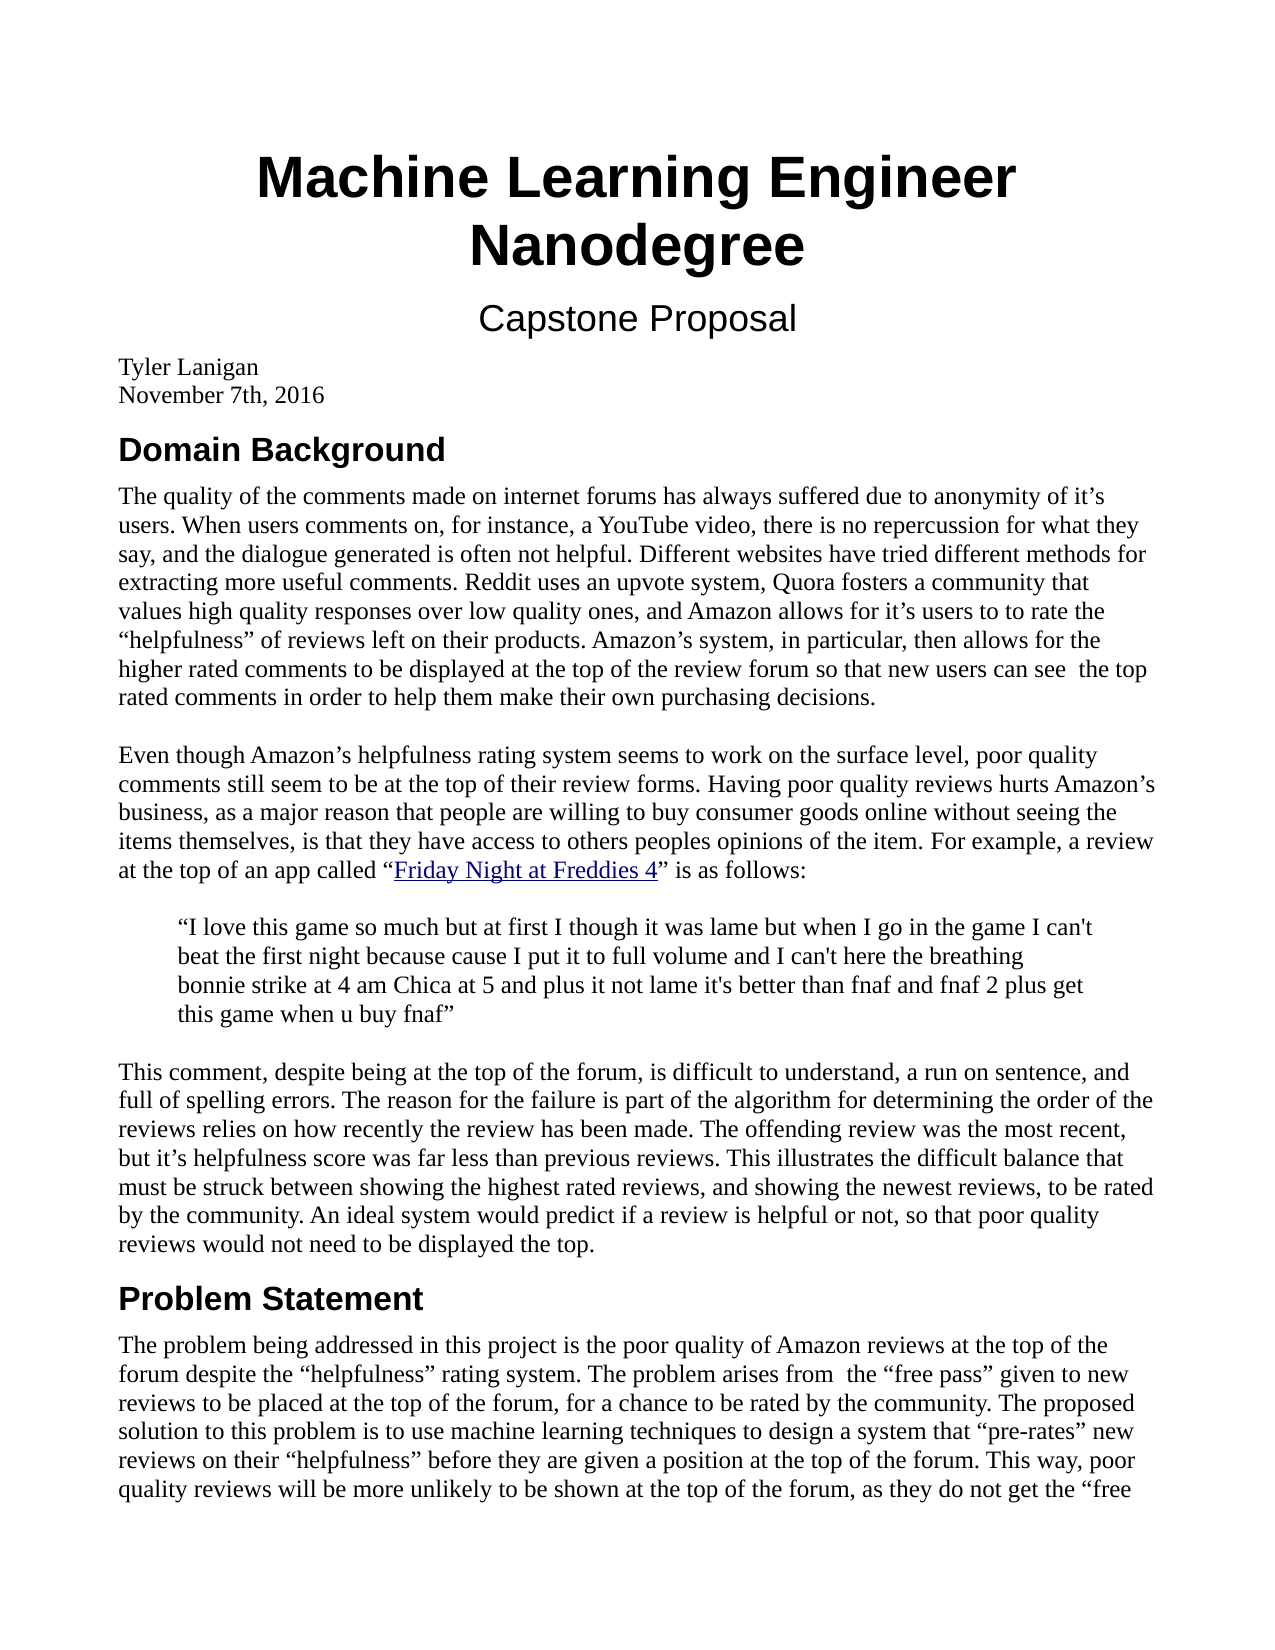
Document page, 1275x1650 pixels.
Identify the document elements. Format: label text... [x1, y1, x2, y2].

text Tyler Lanigan [118, 352, 1157, 380]
text November 7th, 2016 [118, 380, 1157, 409]
text “I love this game so much but at first I though it was lame but when I go in the game I can't beat the first night because cause I put it to full volume and I can't here the breathing bonnie strike at 4 am Chica at 5 and plus it not lame it's better than fnaf and fnaf 2 plus get this game when u buy fnaf” [177, 912, 1098, 1027]
subtitle Domain Background [118, 430, 1157, 469]
text The problem being addressed in this project is the poor quality of Amazon reviews at the top of the forum despite the “helpfulness” rating system. The problem arises from the “free pass” given to new reviews to be placed at the top of the forum, for a chance to be rated by the community. The proposed solution to this problem is to use machine learning techniques to design a system that “pre-rates” new reviews on their “helpfulness” before they are given a position at the top of the forum. This way, poor quality reviews will be more unlikely to be shown at the top of the forum, as they do not get the “free [118, 1330, 1157, 1503]
subtitle Capstone Proposal [118, 296, 1157, 339]
title Machine Learning Engineer Nanodegree [118, 143, 1157, 277]
text This comment, despite being at the top of the forum, is difficult to understand, a run on sentence, and full of spelling errors. The reason for the failure is part of the algorithm for determining the order of the reviews relies on how recently the review has been made. The offending review was the most recent, but it’s helpfulness score was far less than previous reviews. This illustrates the difficult balance that must be struck between showing the highest rated reviews, and showing the newest reviews, to be rated by the community. An ideal system would predict if a review is helpful or not, so that poor quality reviews would not need to be displayed the top. [118, 1057, 1157, 1258]
subtitle Problem Statement [118, 1279, 1157, 1318]
text Even though Amazon’s helpfulness rating system seems to work on the surface level, poor quality comments still seem to be at the top of their review forms. Having poor quality reviews hurts Amazon’s business, as a major reason that people are willing to buy consumer goods online without seeing the items themselves, is that they have access to others peoples opinions of the item. For example, a review at the top of an app called “Friday Night at Freddies 4” is as follows: [118, 740, 1157, 884]
text The quality of the comments made on internet forums has always suffered due to anonymity of it’s users. When users comments on, for instance, a YouTube video, there is no repercussion for what they say, and the dialogue generated is often not helpful. Different websites have tried different methods for extracting more useful comments. Reddit uses an upvote system, Quora fosters a community that values high quality responses over low quality ones, and Amazon allows for it’s users to to rate the “helpfulness” of reviews left on their products. Amazon’s system, in particular, then allows for the higher rated comments to be displayed at the top of the review forum so that new users can see the top rated comments in order to help them make their own purchasing decisions. [118, 481, 1157, 711]
